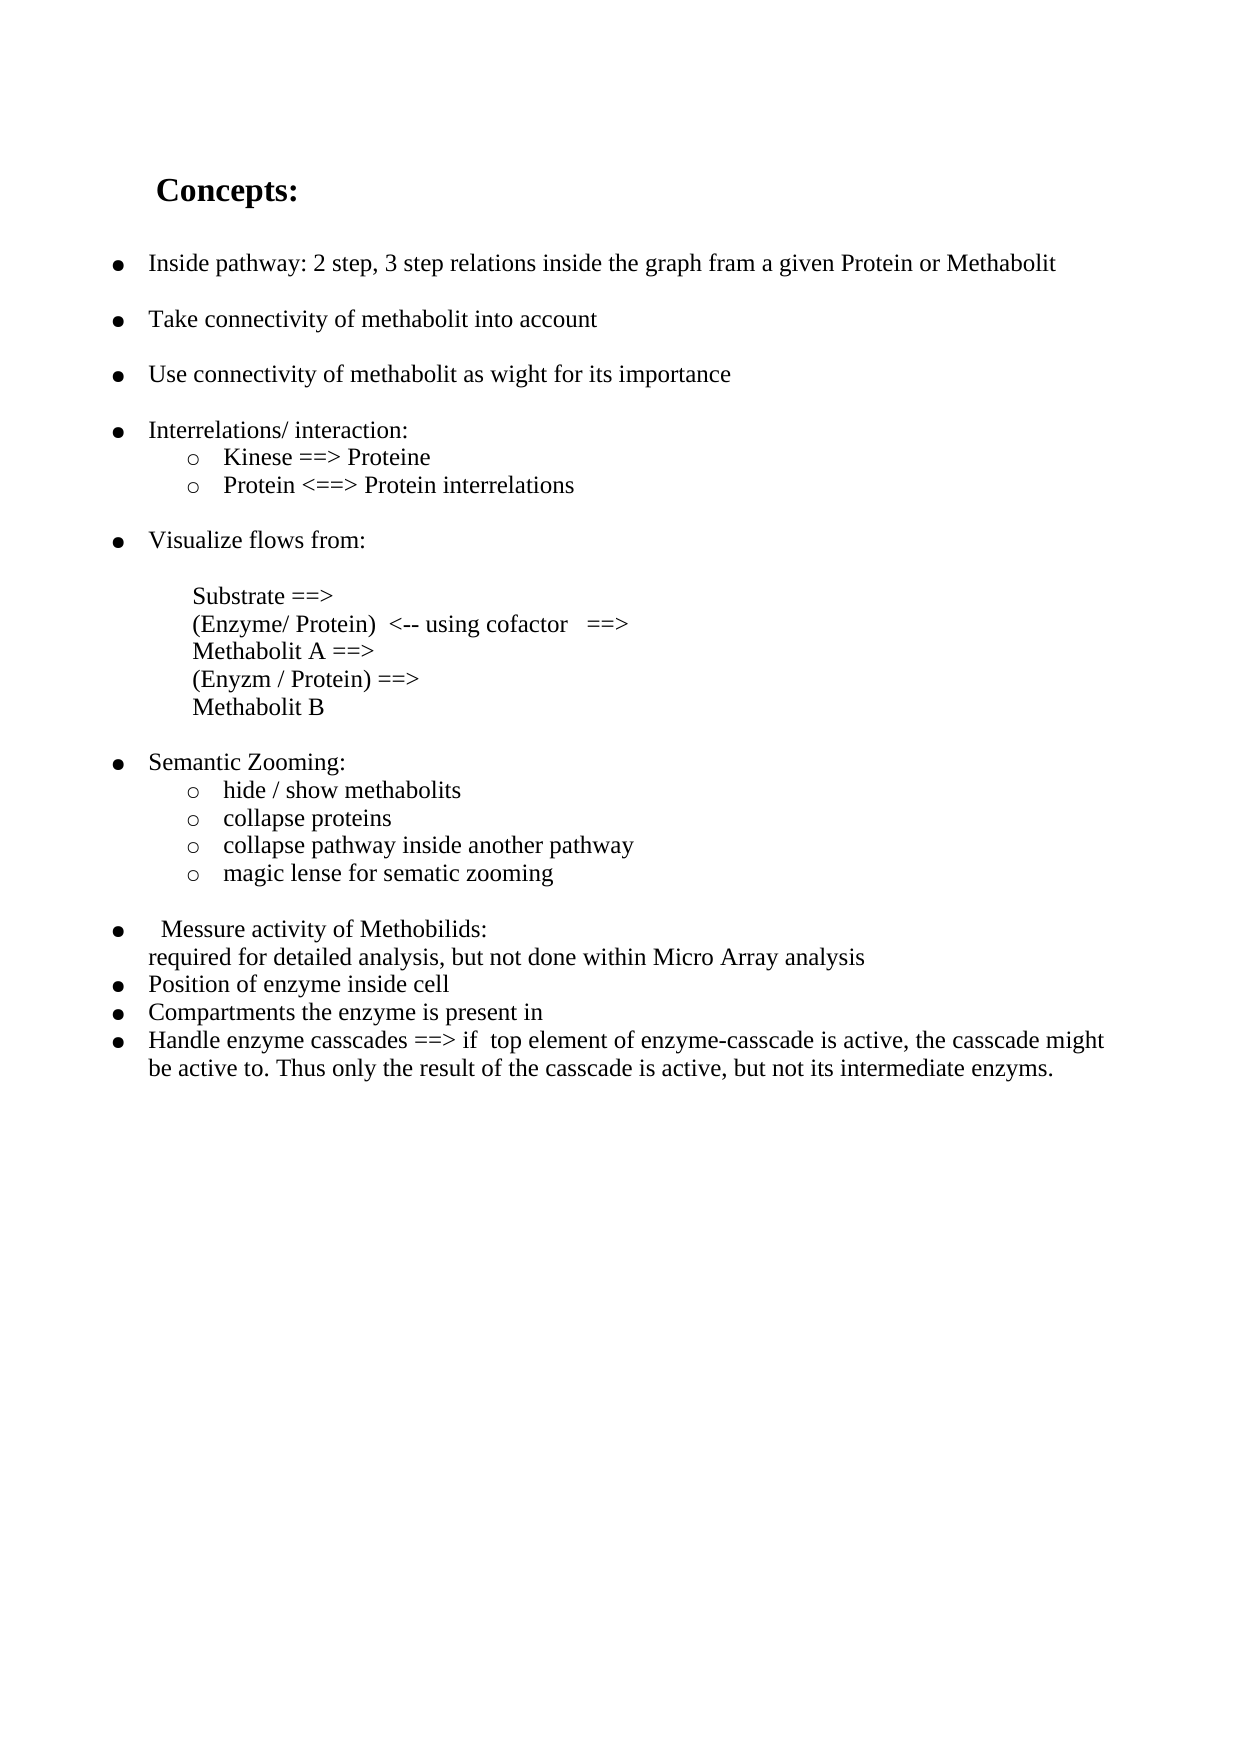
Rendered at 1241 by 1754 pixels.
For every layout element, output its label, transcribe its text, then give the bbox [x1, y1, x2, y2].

list Messure activity of Methobilids: required for detailed analysis, but not done within Micro Array analysis [118, 915, 1122, 971]
list Take connectivity of methabolit into account [118, 305, 1122, 360]
list collapse pathway inside another pathway [186, 831, 1122, 859]
text (Enzyme/ Protein) <-- using cofactor ==> [118, 610, 1122, 637]
list Handle enzyme casscades ==> if top element of enzyme-casscade is active, the casscade might be active to. Thus only the result of the casscade is active, but not its intermediate enzyms. [118, 1026, 1122, 1081]
list Use connectivity of methabolit as wight for its importance [118, 360, 1122, 416]
list magic lense for sematic zooming [186, 859, 1122, 887]
list Compartments the enzyme is present in [118, 998, 1122, 1026]
text Methabolit B [118, 693, 1122, 748]
list Protein <==> Protein interrelations [186, 471, 1122, 527]
text Substrate ==> [118, 582, 1122, 610]
list Semantic Zooming: [118, 748, 1122, 776]
text Methabolit A ==> [118, 637, 1122, 665]
list Interrelations/ interaction: [118, 416, 1122, 443]
list Inside pathway: 2 step, 3 step relations inside the graph fram a given Protein or Methabolit [118, 249, 1122, 305]
subtitle Concepts: [118, 171, 1122, 209]
list Kinese ==> Proteine [186, 443, 1122, 471]
list Visualize flows from: [118, 527, 1122, 582]
text (Enyzm / Protein) ==> [118, 665, 1122, 693]
list hide / show methabolits [186, 776, 1122, 804]
list Position of enzyme inside cell [118, 971, 1122, 998]
list collapse proteins [186, 804, 1122, 831]
